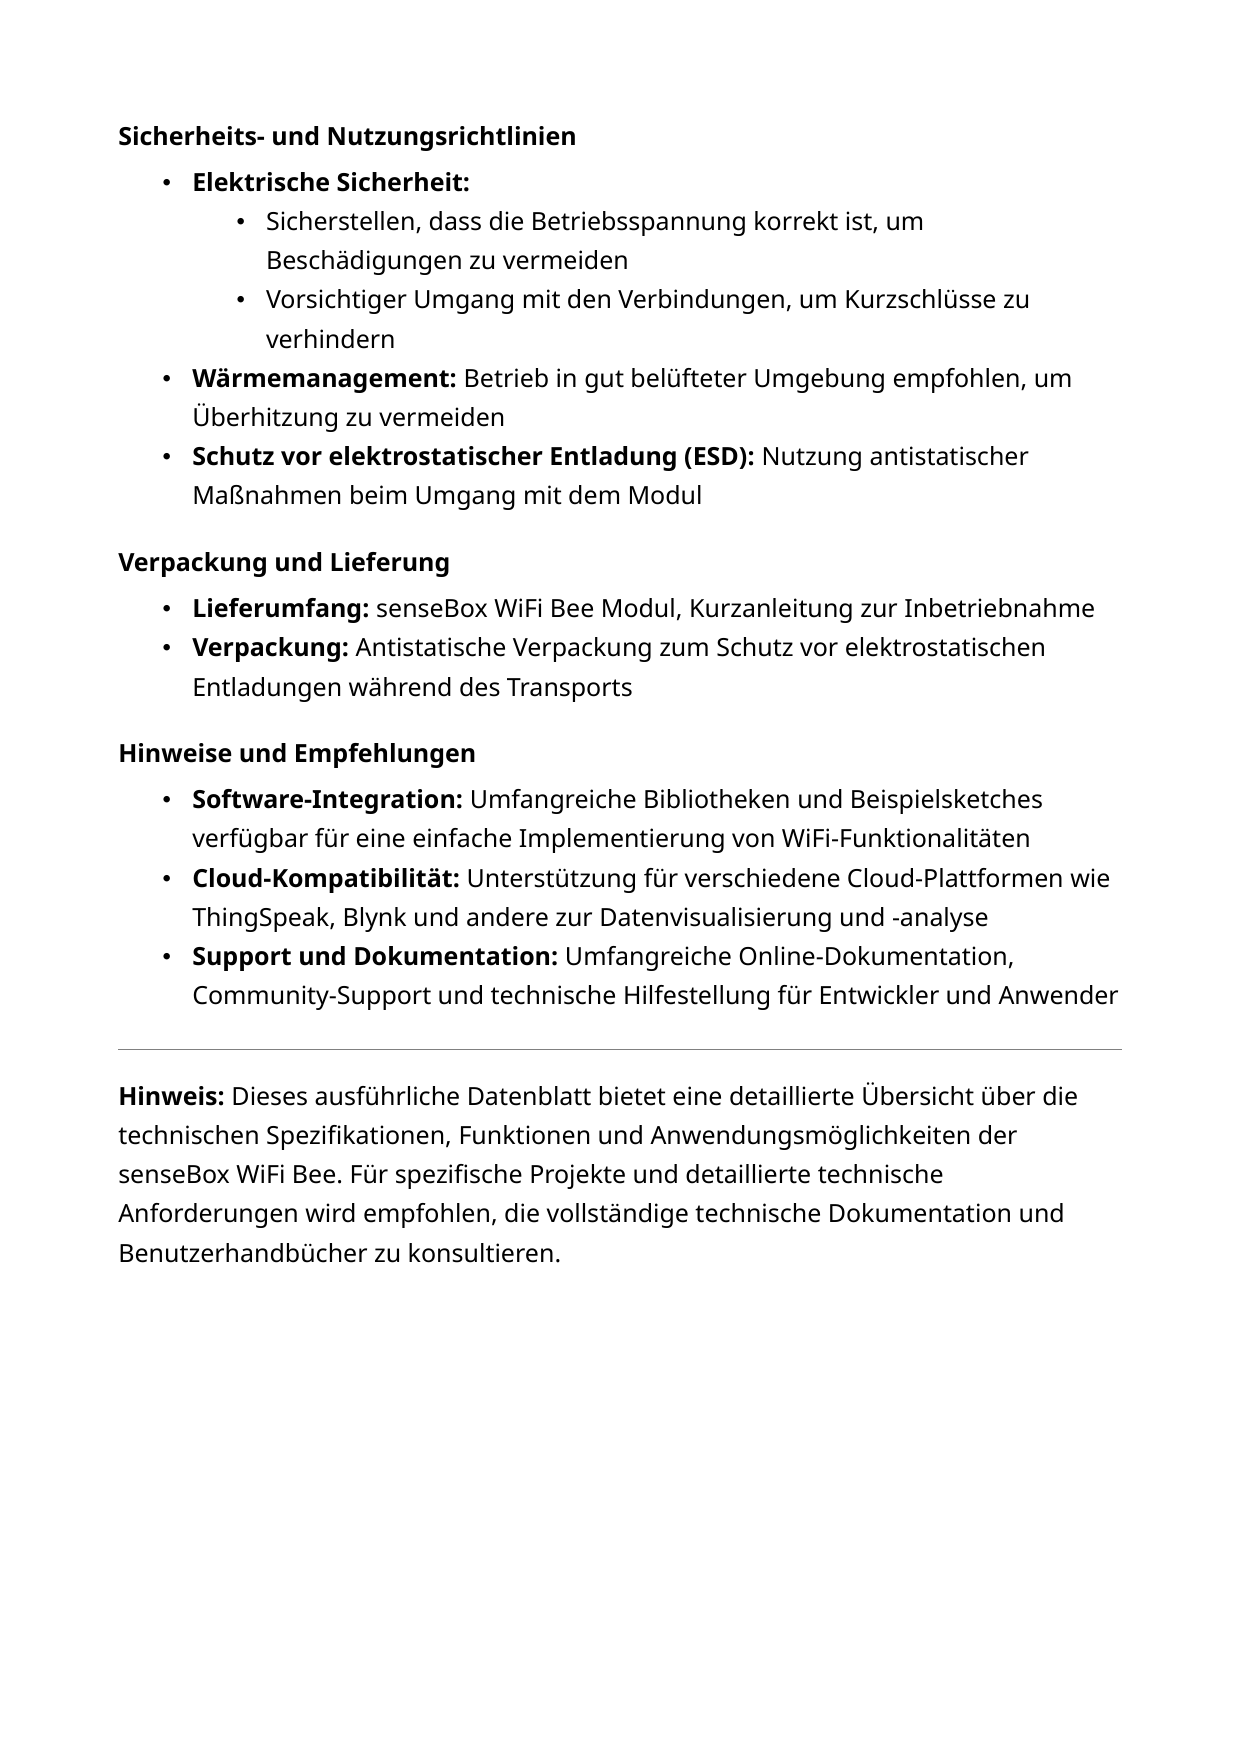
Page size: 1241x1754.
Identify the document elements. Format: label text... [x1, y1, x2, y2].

list Vorsichtiger Umgang mit den Verbindungen, um Kurzschlüsse zu verhindern [236, 282, 1122, 355]
list Elektrische Sicherheit: [162, 165, 1122, 199]
list Wärmemanagement: Betrieb in gut belüfteter Umgebung empfohlen, um Überhitzung zu vermeiden [162, 361, 1122, 434]
list Verpackung: Antistatische Verpackung zum Schutz vor elektrostatischen Entladungen während des Transports [162, 630, 1122, 703]
subtitle Hinweise und Empfehlungen [118, 735, 1122, 769]
list Support und Dokumentation: Umfangreiche Online-Dokumentation, Community-Support und technische Hilfestellung für Entwickler und Anwender [162, 939, 1122, 1012]
list Sicherstellen, dass die Betriebsspannung korrekt ist, um Beschädigungen zu vermeiden [236, 204, 1122, 277]
list Cloud-Kompatibilität: Unterstützung für verschiedene Cloud-Plattformen wie ThingSpeak, Blynk und andere zur Datenvisualisierung und -analyse [162, 860, 1122, 933]
list Software-Integration: Umfangreiche Bibliotheken und Beispielsketches verfügbar für eine einfache Implementierung von WiFi-Funktionalitäten [162, 782, 1122, 855]
list Schutz vor elektrostatischer Entladung (ESD): Nutzung antistatischer Maßnahmen beim Umgang mit dem Modul [162, 439, 1122, 512]
subtitle Verpackung und Lieferung [118, 544, 1122, 578]
list Lieferumfang: senseBox WiFi Bee Modul, Kurzanleitung zur Inbetriebnahme [162, 591, 1122, 625]
text Hinweis: Dieses ausführliche Datenblatt bietet eine detaillierte Übersicht über die technischen Spezifikationen, Funktionen und Anwendungsmöglichkeiten der senseBox WiFi Bee. Für spezifische Projekte und detaillierte technische Anforderungen wird empfohlen, die vollständige technische Dokumentation und Benutzerhandbücher zu konsultieren. [118, 1078, 1122, 1269]
subtitle Sicherheits- und Nutzungsrichtlinien [118, 118, 1122, 152]
